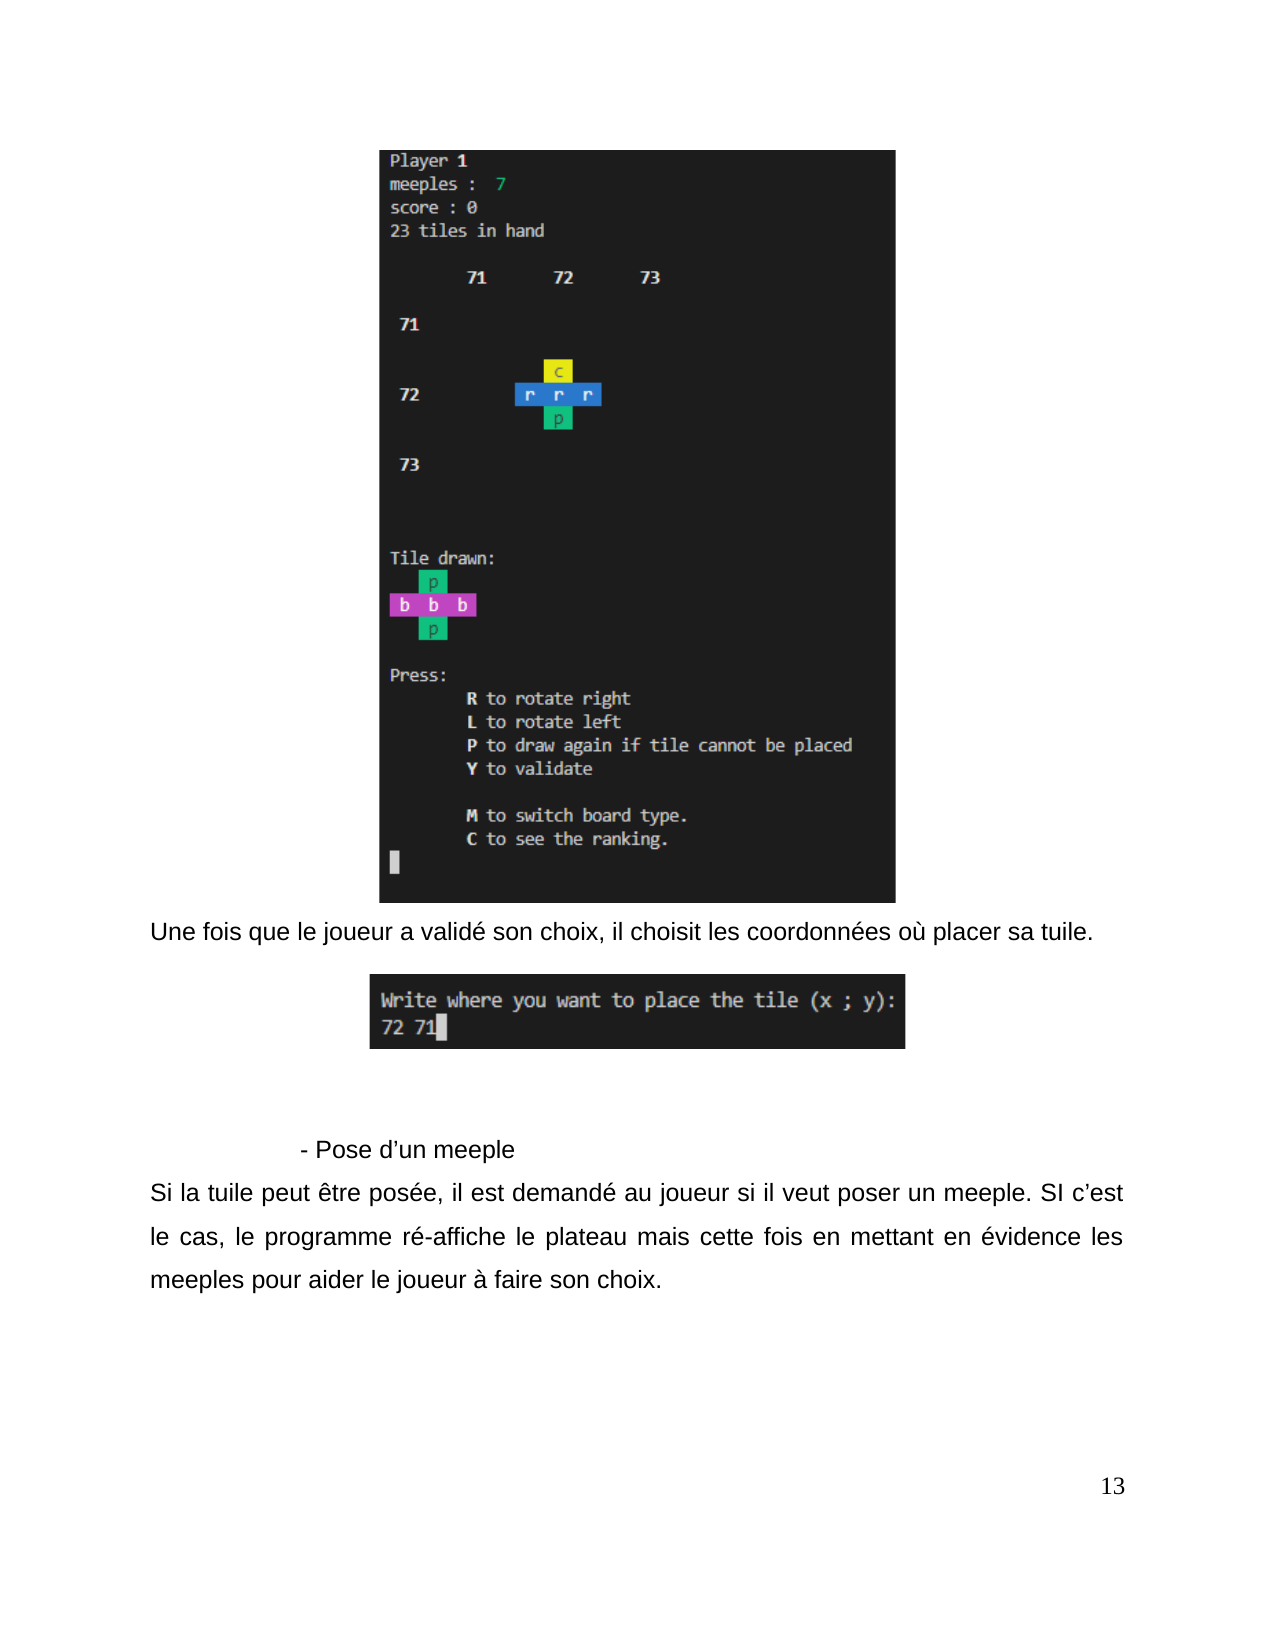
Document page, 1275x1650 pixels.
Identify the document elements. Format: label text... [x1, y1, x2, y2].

subtitle - Pose d’un meeple [150, 1135, 1125, 1164]
text Si la tuile peut être posée, il est demandé au joueur si il veut poser un meeple. SI c’est le cas, le programme ré-affiche le plateau mais cette fois en mettant en évidence les meeples pour aider le joueur à faire son choix. [150, 1178, 1125, 1293]
text Une fois que le joueur a validé son choix, il choisit les coordonnées où placer sa tuile. [150, 871, 1125, 946]
picture [369, 974, 906, 1049]
picture [379, 150, 896, 903]
